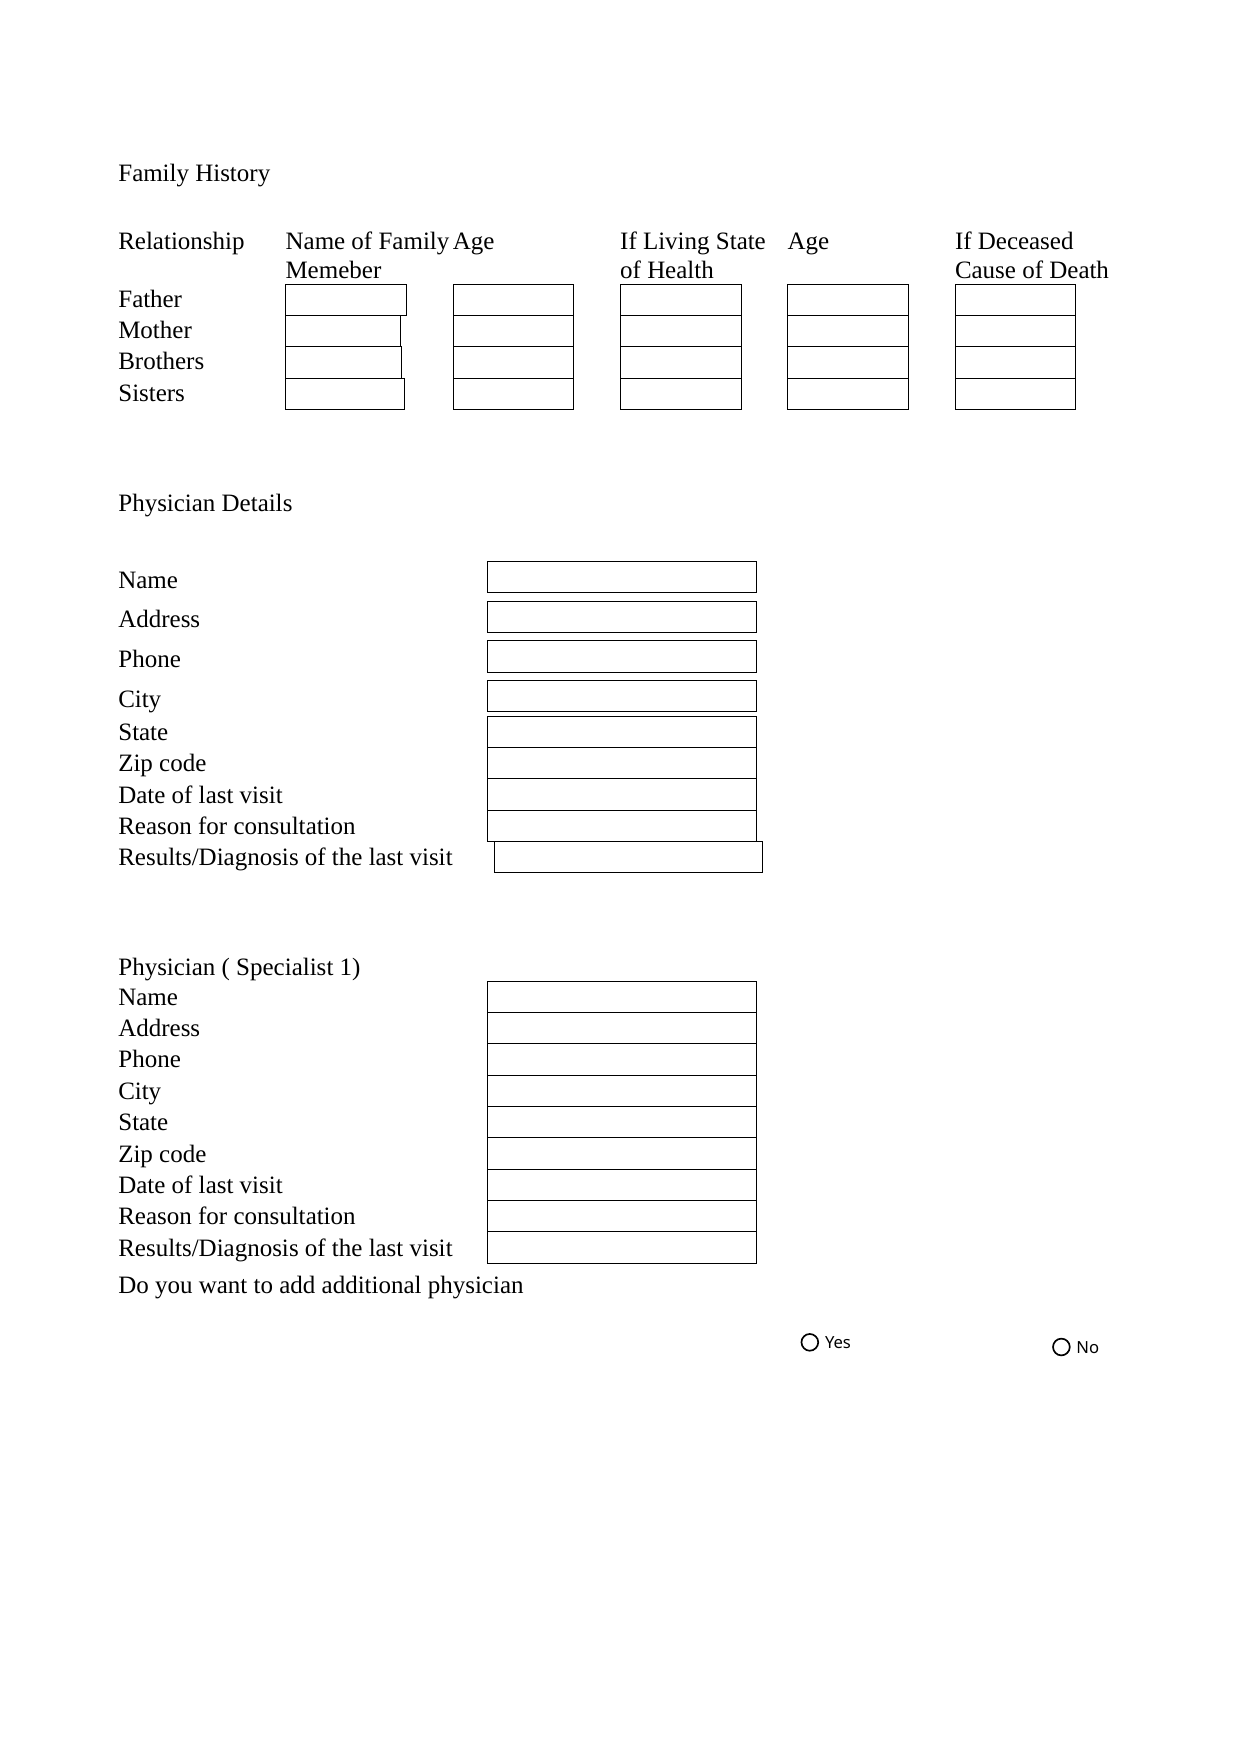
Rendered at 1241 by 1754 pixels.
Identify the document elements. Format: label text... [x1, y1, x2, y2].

text [757, 981, 1122, 1012]
text [757, 810, 1122, 841]
text Address [118, 1012, 487, 1043]
text [757, 1075, 1122, 1106]
table_cell [1076, 346, 1122, 378]
table_cell [742, 378, 787, 409]
text Address [118, 597, 1122, 636]
table_cell [574, 284, 620, 315]
text [757, 778, 1122, 810]
text Zip code [118, 1137, 487, 1169]
text Do you want to add additional physician [118, 1263, 1122, 1302]
table_cell [742, 315, 787, 346]
table_cell [742, 284, 787, 315]
text [757, 1200, 1122, 1231]
text [757, 1137, 1122, 1169]
text Reason for consultation [118, 1200, 487, 1231]
table_cell [407, 284, 453, 315]
table_cell [405, 378, 453, 409]
table_cell [909, 346, 955, 378]
text Date of last visit [118, 778, 487, 810]
text City [118, 1075, 487, 1106]
table_header Age [453, 226, 620, 284]
table_cell Father [118, 284, 285, 315]
table_cell [1076, 284, 1122, 315]
text Results/Diagnosis of the last visit [118, 1231, 487, 1263]
table_cell Sisters [118, 378, 285, 409]
text [757, 1106, 1122, 1137]
text Date of last visit [118, 1169, 487, 1200]
table_cell Brothers [118, 346, 285, 378]
table_cell [1076, 315, 1122, 346]
table_cell [909, 378, 955, 409]
text [757, 1231, 1122, 1263]
table_cell [574, 346, 620, 378]
text State [118, 716, 487, 747]
table_cell [909, 284, 955, 315]
text Family History [118, 158, 1122, 187]
table_header Relationship [118, 226, 285, 284]
table_header Age [788, 226, 955, 284]
text [757, 747, 1122, 778]
text Name [118, 981, 487, 1012]
table_header If Deceased Cause of Death [955, 226, 1122, 284]
text Reason for consultation [118, 810, 487, 841]
text Phone [118, 1043, 487, 1075]
text City [118, 676, 1122, 716]
text [757, 1169, 1122, 1200]
table_header Name of Family Memeber [285, 226, 453, 284]
table_cell [401, 315, 453, 346]
text Physician Details [118, 488, 1122, 517]
text [757, 1012, 1122, 1043]
table_cell [1076, 378, 1122, 409]
text Name [118, 557, 1122, 597]
table_cell [742, 346, 787, 378]
table_cell [574, 378, 620, 409]
table_cell Mother [118, 315, 285, 346]
text Results/Diagnosis of the last visit [118, 841, 494, 872]
text [763, 841, 1122, 872]
table_cell [909, 315, 955, 346]
text [757, 1043, 1122, 1075]
table_cell [402, 346, 453, 378]
text [757, 716, 1122, 747]
table_cell [574, 315, 620, 346]
text State [118, 1106, 487, 1137]
table_header If Living State of Health [620, 226, 787, 284]
text Zip code [118, 747, 487, 778]
text Physician ( Specialist 1) [118, 952, 1122, 981]
text Phone [118, 636, 1122, 676]
